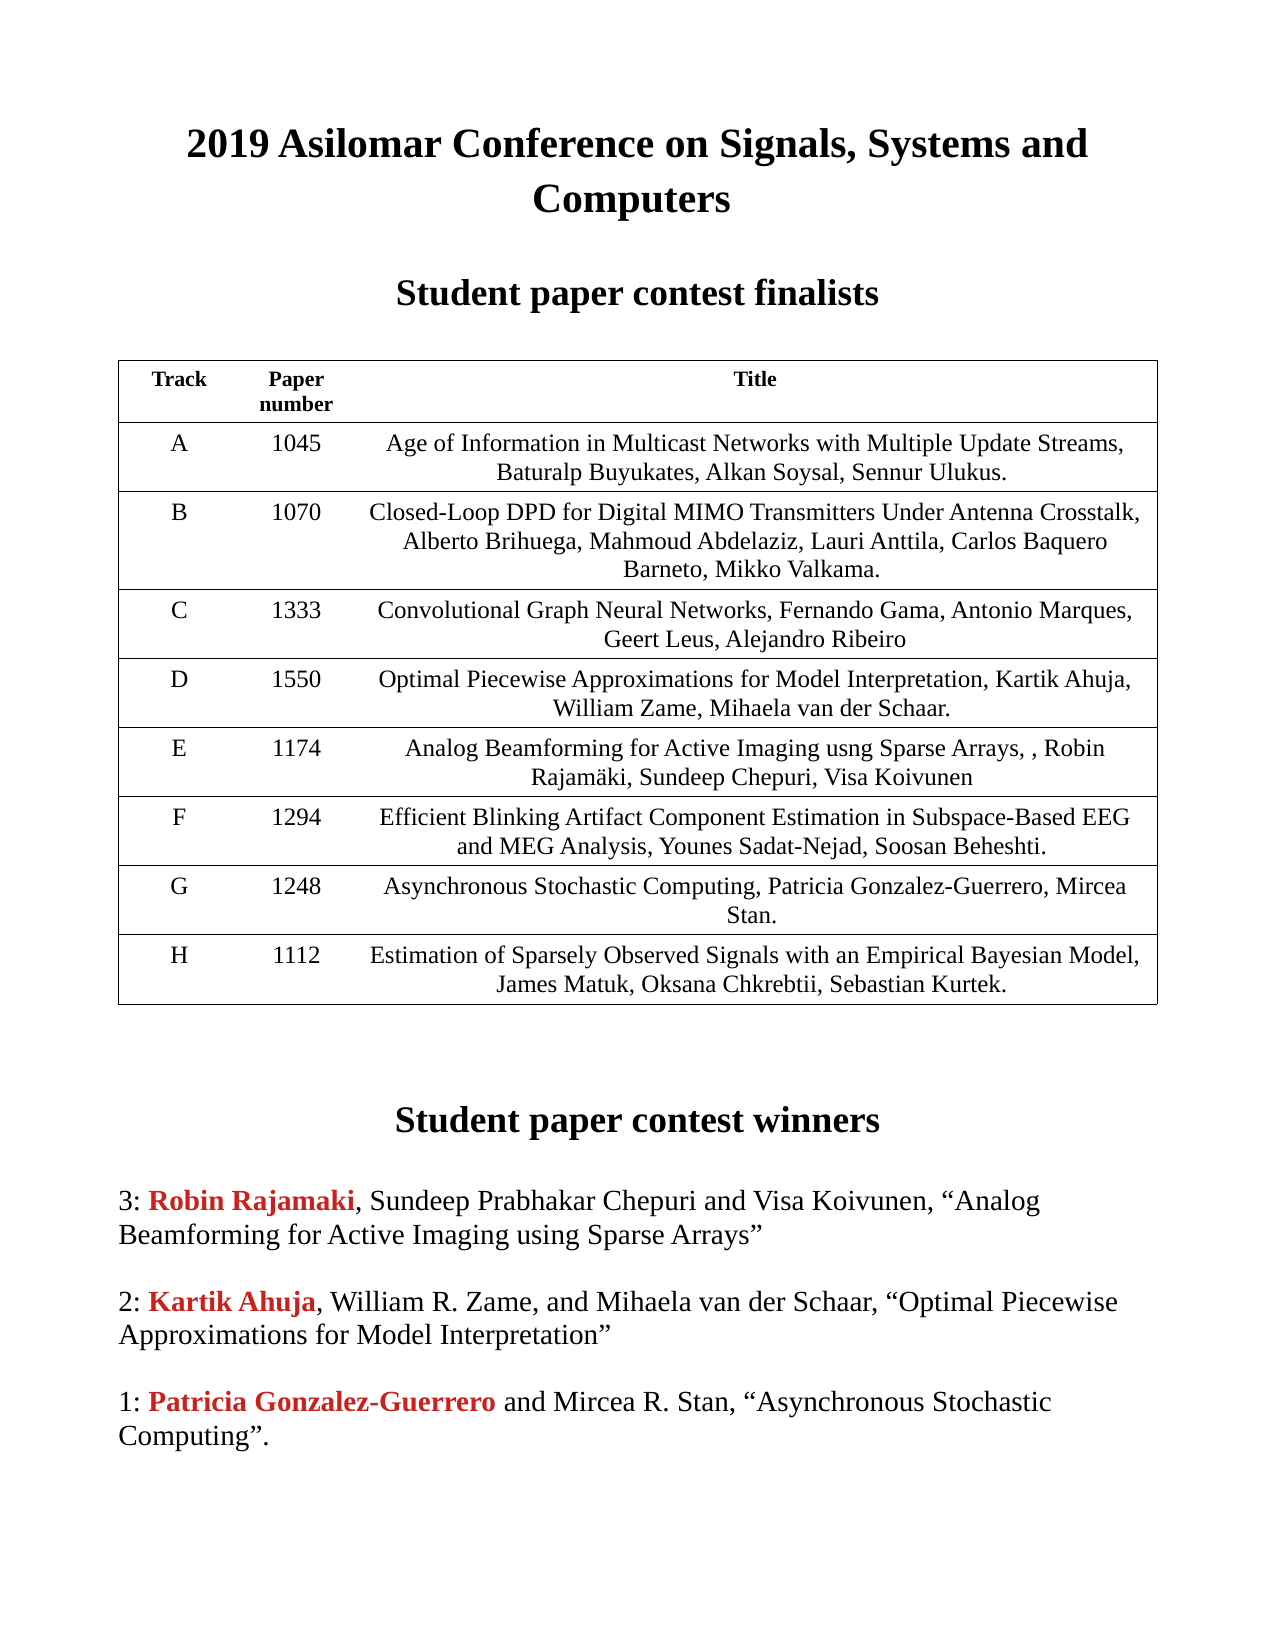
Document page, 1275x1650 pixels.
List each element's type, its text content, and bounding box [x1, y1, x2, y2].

table_cell Estimation of Sparsely Observed Signals with an Empirical Bayesian Model, James Matuk, Oksana Chkrebtii, Sebastian Kurtek. [353, 935, 1157, 1003]
table_cell A [119, 423, 240, 491]
table_cell 1550 [240, 659, 352, 727]
table_cell Optimal Piecewise Approximations for Model Interpretation, Kartik Ahuja, William Zame, Mihaela van der Schaar. [353, 659, 1157, 727]
table_header Title [353, 361, 1157, 422]
text Student paper contest winners [118, 1097, 1157, 1140]
table_cell 1045 [240, 423, 352, 491]
table_header Track [119, 361, 240, 422]
table_cell 1248 [240, 866, 352, 934]
table_cell Convolutional Graph Neural Networks, Fernando Gama, Antonio Marques, Geert Leus, Alejandro Ribeiro [353, 590, 1157, 658]
table_header Paper number [240, 361, 352, 422]
table_cell F [119, 797, 240, 865]
table_cell Age of Information in Multicast Networks with Multiple Update Streams, Baturalp Buyukates, Alkan Soysal, Sennur Ulukus. [353, 423, 1157, 491]
table_cell E [119, 728, 240, 796]
table_cell Analog Beamforming for Active Imaging usng Sparse Arrays, , Robin Rajamäki, Sundeep Chepuri, Visa Koivunen [353, 728, 1157, 796]
text 3: Robin Rajamaki, Sundeep Prabhakar Chepuri and Visa Koivunen, “Analog Beamforming for Active Imaging using Sparse Arrays” [118, 1183, 1157, 1250]
table_cell Asynchronous Stochastic Computing, Patricia Gonzalez-Guerrero, Mircea Stan. [353, 866, 1157, 934]
text 2: Kartik Ahuja, William R. Zame, and Mihaela van der Schaar, “Optimal Piecewise Approximations for Model Interpretation” [118, 1284, 1157, 1351]
text Student paper contest finalists [118, 270, 1157, 313]
table_cell 1333 [240, 590, 352, 658]
text 1: Patricia Gonzalez-Guerrero and Mircea R. Stan, “Asynchronous Stochastic Computing”. [118, 1384, 1157, 1452]
table_cell 1174 [240, 728, 352, 796]
table_cell 1294 [240, 797, 352, 865]
table_cell Closed-Loop DPD for Digital MIMO Transmitters Under Antenna Crosstalk, Alberto Brihuega, Mahmoud Abdelaziz, Lauri Anttila, Carlos Baquero Barneto, Mikko Valkama. [353, 492, 1157, 589]
table_cell B [119, 492, 240, 589]
table_cell C [119, 590, 240, 658]
table_cell 1070 [240, 492, 352, 589]
table_cell 1112 [240, 935, 352, 1003]
text 2019 Asilomar Conference on Signals, Systems and Computers [118, 118, 1157, 223]
table_cell D [119, 659, 240, 727]
table_cell G [119, 866, 240, 934]
table_cell Efficient Blinking Artifact Component Estimation in Subspace-Based EEG and MEG Analysis, Younes Sadat-Nejad, Soosan Beheshti. [353, 797, 1157, 865]
table_cell H [119, 935, 240, 1003]
